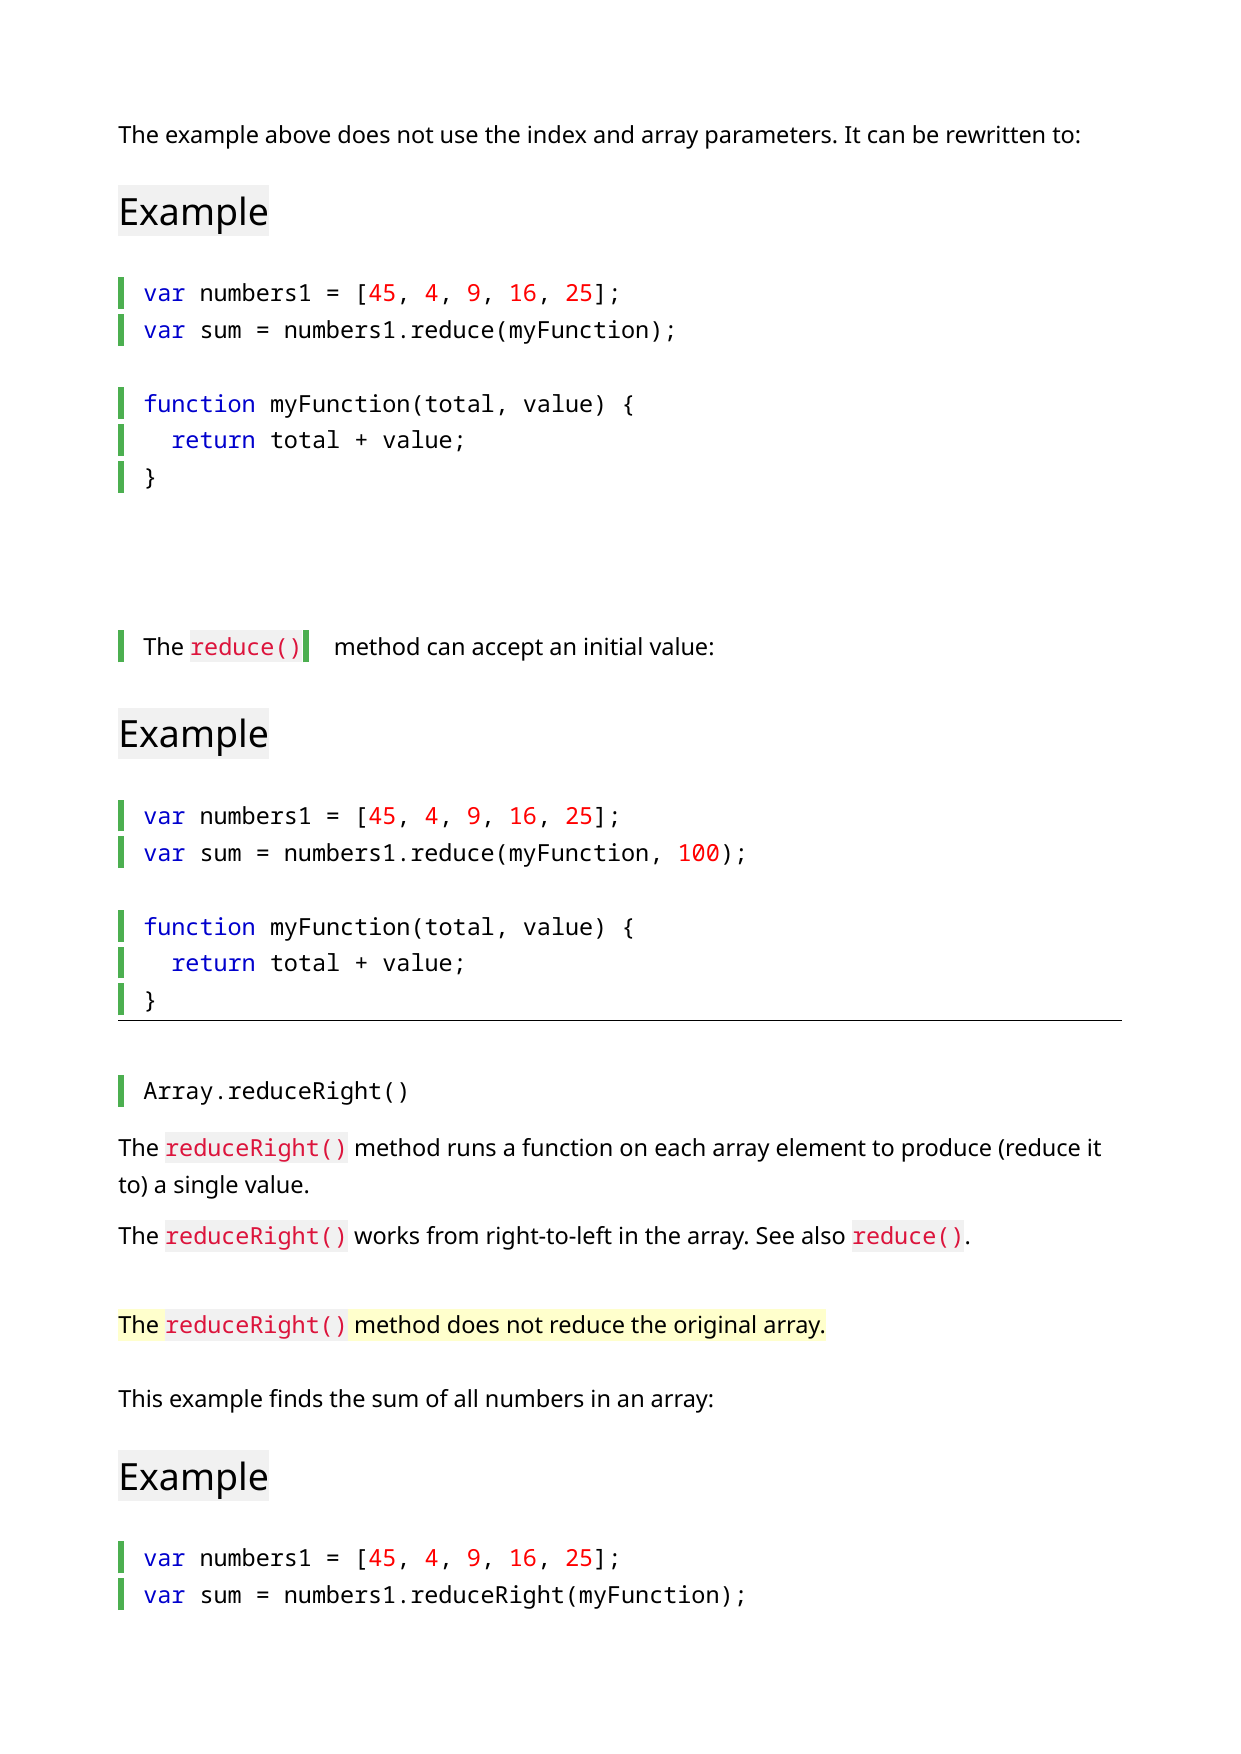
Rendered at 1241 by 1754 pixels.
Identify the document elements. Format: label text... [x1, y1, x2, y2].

subtitle Example [118, 1450, 1122, 1501]
text method can accept an initial value: [309, 630, 1122, 662]
text var numbers1 = [45, 4, 9, 16, 25]; var sum = numbers1.reduceRight(myFunction); [118, 1541, 1122, 1610]
subtitle Array.reduceRight() [118, 1074, 1122, 1107]
subtitle Example [118, 185, 1122, 236]
text This example finds the sum of all numbers in an array: [118, 1383, 1122, 1415]
text The reduceRight() method runs a function on each array element to produce (reduce it to) a single value. [118, 1132, 1122, 1200]
text The reduceRight() method does not reduce the original array. [118, 1308, 1122, 1341]
text var numbers1 = [45, 4, 9, 16, 25]; var sum = numbers1.reduce(myFunction); function myFunction(total, value) { return total + value; } [118, 277, 1122, 493]
text var numbers1 = [45, 4, 9, 16, 25]; var sum = numbers1.reduce(myFunction, 100); function myFunction(total, value) { return total + value; } [118, 799, 1122, 1020]
text The reduce() [124, 630, 303, 662]
text The reduceRight() works from right-to-left in the array. See also reduce(). [118, 1220, 1122, 1252]
subtitle Example [118, 708, 1122, 759]
text The example above does not use the index and array parameters. It can be rewritten to: [118, 118, 1122, 150]
